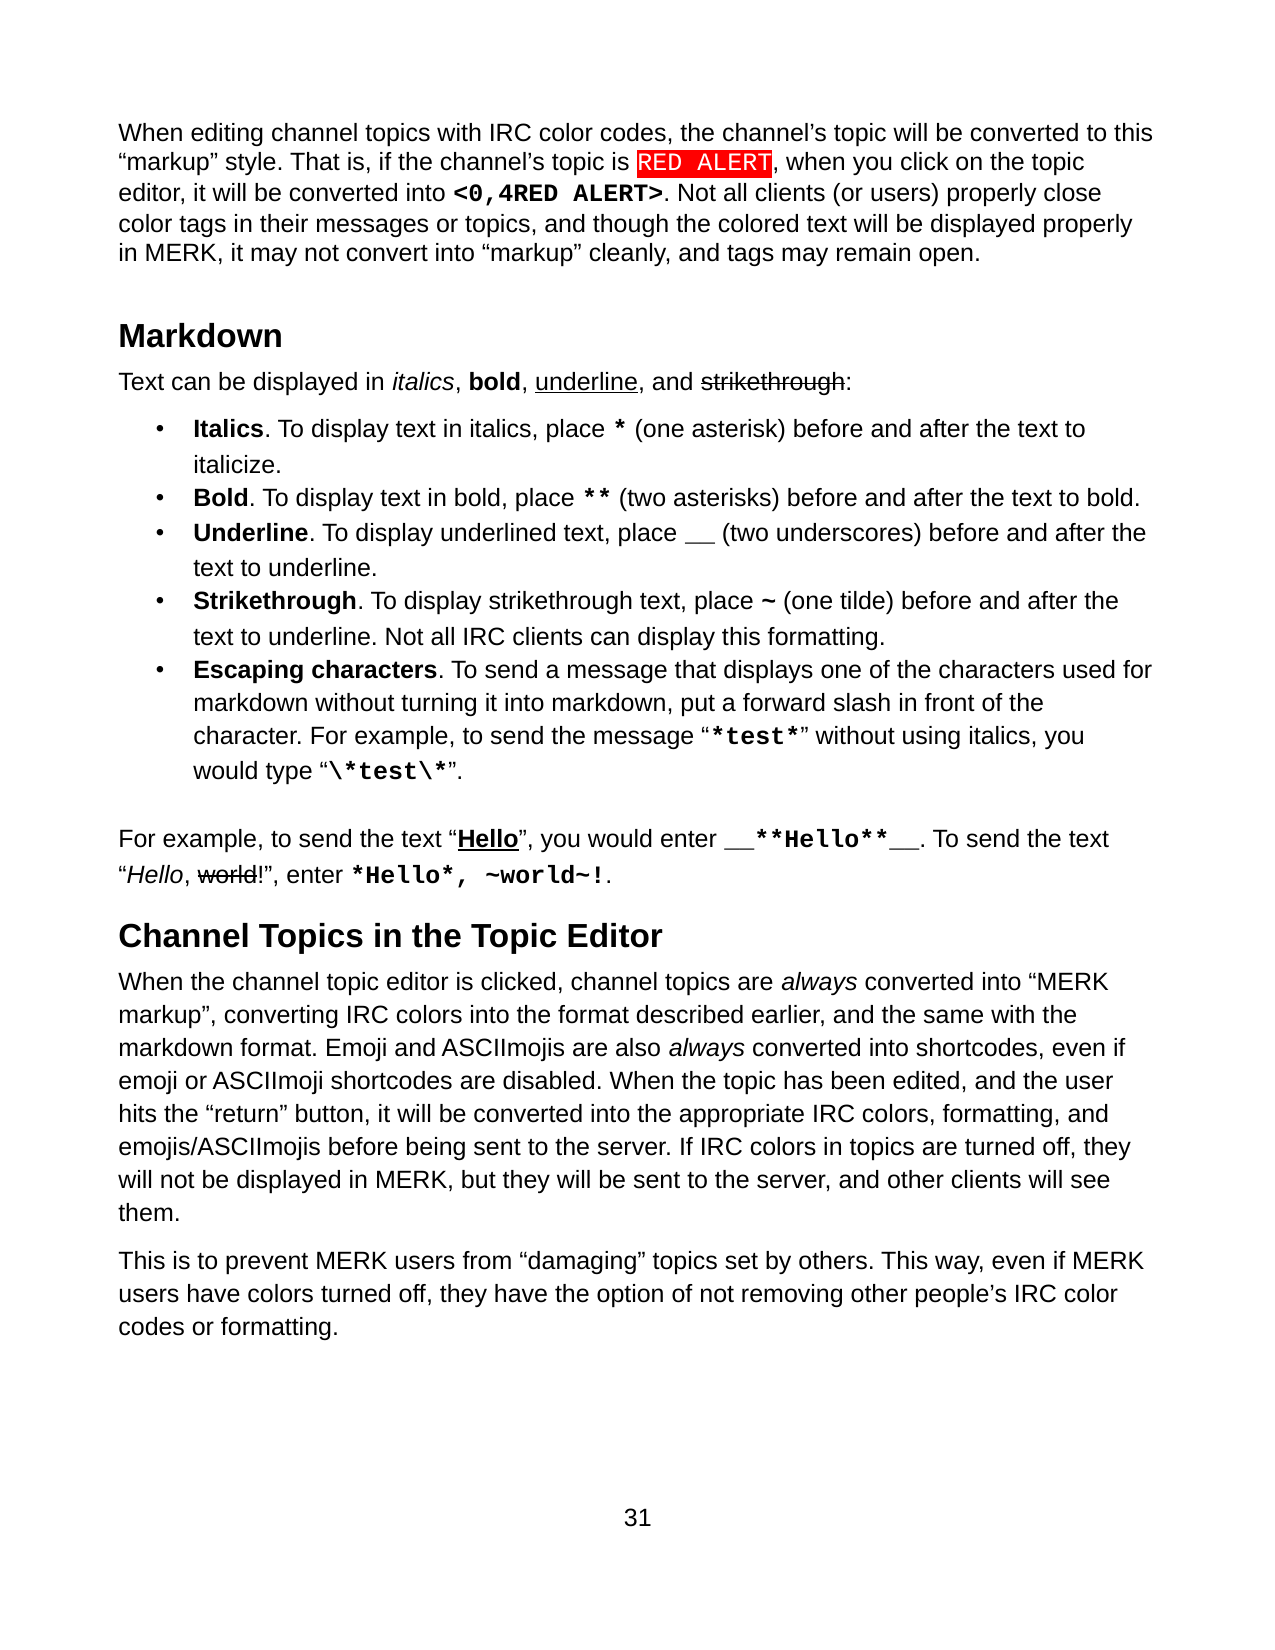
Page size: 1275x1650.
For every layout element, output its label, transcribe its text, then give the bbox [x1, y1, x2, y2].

list Strikethrough. To display strikethrough text, place ~ (one tilde) before and after the text to underline. Not all IRC clients can display this formatting. [156, 586, 1157, 650]
subtitle Markdown [118, 316, 1157, 354]
list Escaping characters. To send a message that displays one of the characters used for markdown without turning it into markdown, put a forward slash in front of the character. For example, to send the message “*test*” without using italics, you would type “\*test\*”. [156, 654, 1157, 787]
subtitle Channel Topics in the Topic Editor [118, 916, 1157, 954]
text Text can be displayed in italics, bold, underline, and strikethrough: [118, 367, 1157, 396]
text For example, to send the text “Hello”, you would enter __**Hello**__. To send the text “Hello, world!”, enter *Hello*, ~world~!. [118, 791, 1157, 891]
text When the channel topic editor is clicked, channel topics are always converted into “MERK markup”, converting IRC colors into the format described earlier, and the same with the markdown format. Emoji and ASCIImojis are also always converted into shortcodes, even if emoji or ASCIImoji shortcodes are disabled. When the topic has been edited, and the user hits the “return” button, it will be converted into the appropriate IRC colors, formatting, and emojis/ASCIImojis before being sent to the server. If IRC colors in topics are turned off, they will not be displayed in MERK, but they will be sent to the server, and other clients will see them. [118, 967, 1157, 1227]
list Underline. To display underlined text, place __ (two underscores) before and after the text to underline. [156, 518, 1157, 582]
list Italics. To display text in italics, place * (one asterisk) before and after the text to italicize. [156, 414, 1157, 478]
list Bold. To display text in bold, place ** (two asterisks) before and after the text to bold. [156, 483, 1157, 513]
text When editing channel topics with IRC color codes, the channel’s topic will be converted to this “markup” style. That is, if the channel’s topic is RED ALERT, when you click on the topic editor, it will be converted into <0,4RED ALERT>. Not all clients (or users) properly close color tags in their messages or topics, and though the colored text will be displayed properly in MERK, it may not convert into “markup” cleanly, and tags may remain open. [118, 118, 1157, 266]
text This is to prevent MERK users from “damaging” topics set by others. This way, even if MERK users have colors turned off, they have the option of not removing other people’s IRC color codes or formatting. [118, 1246, 1157, 1341]
